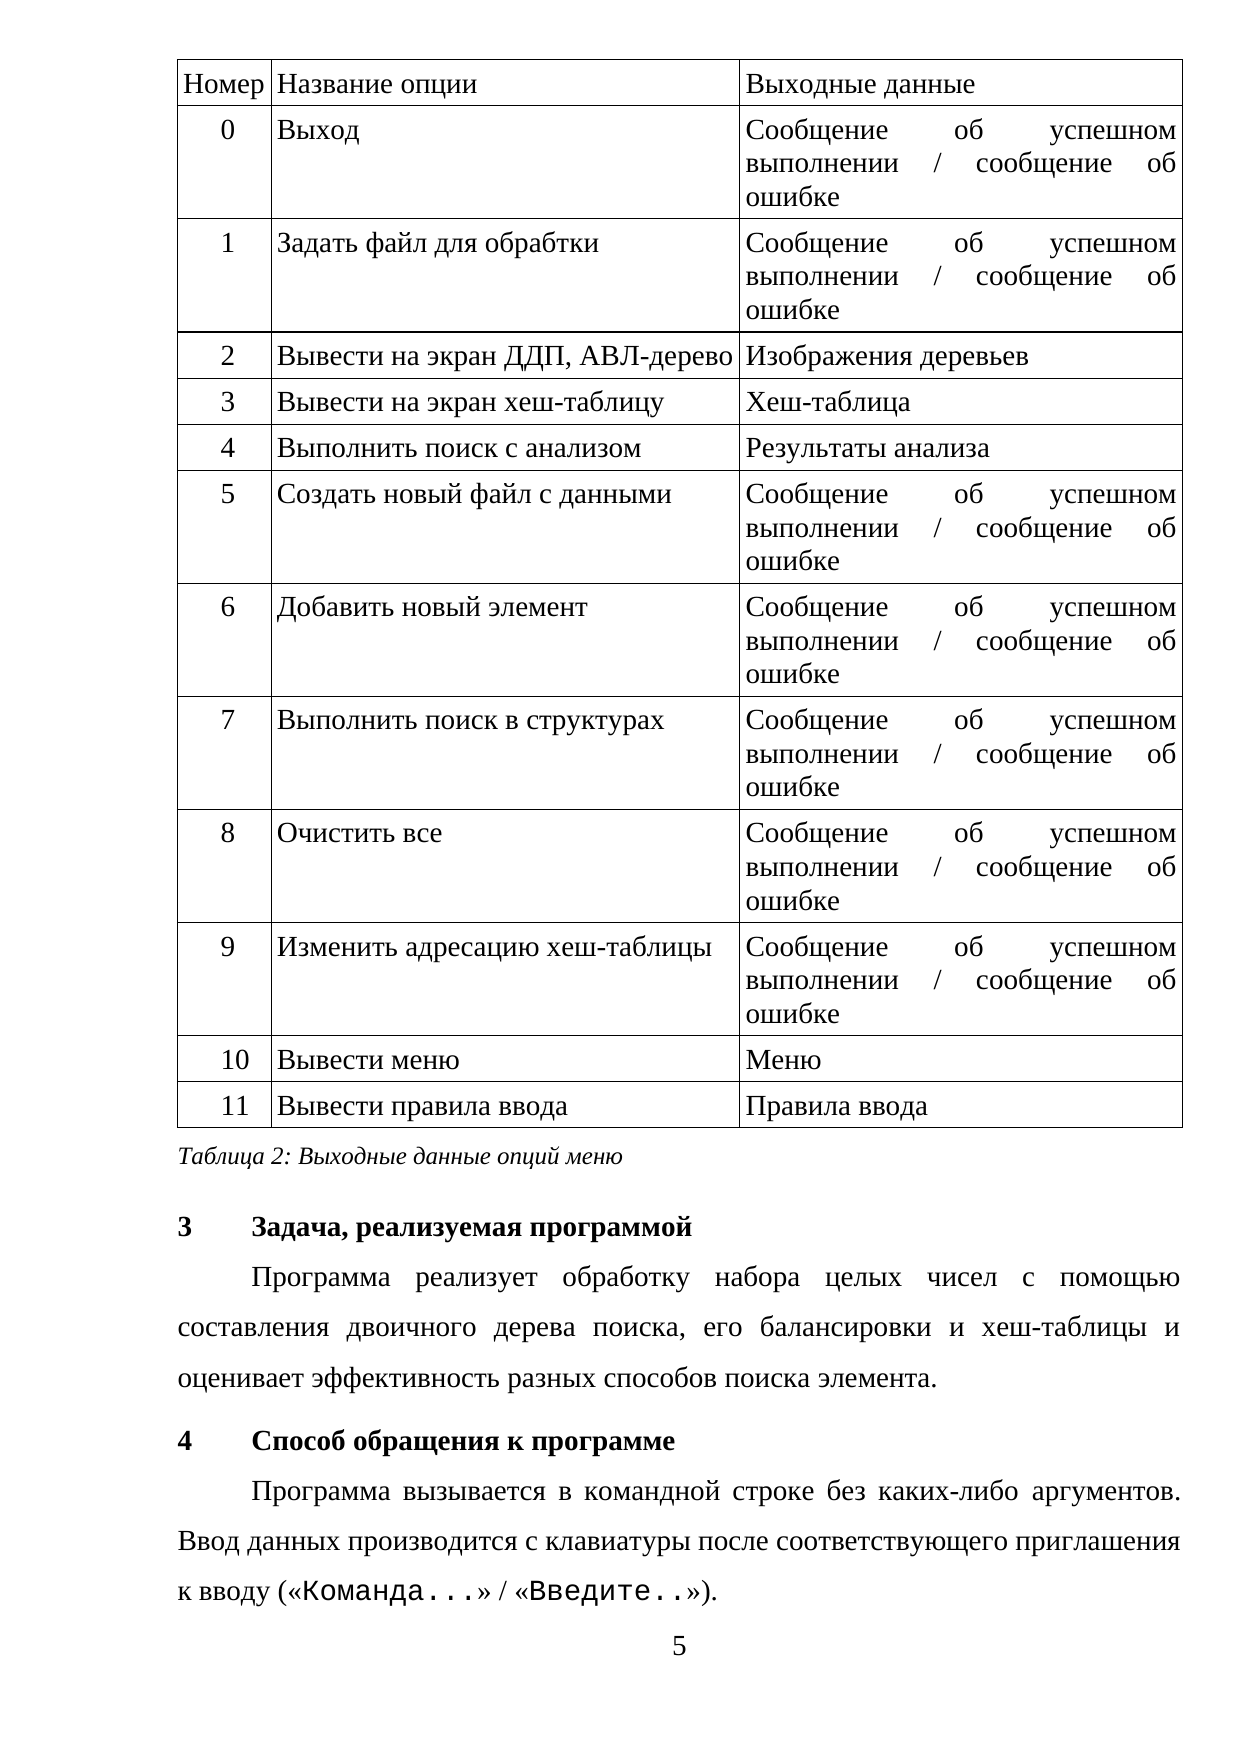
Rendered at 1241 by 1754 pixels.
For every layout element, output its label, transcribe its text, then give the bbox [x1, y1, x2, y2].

text Программа вызывается в командной строке без каких-либо аргументов. Ввод данных производится с клавиатуры после соответствующего приглашения к вводу («Команда...» / «Введите..»). [177, 1473, 1181, 1609]
table_cell Сообщение об успешном выполнении / сообщение об ошибке [740, 923, 1182, 1035]
table_header Название опции [272, 60, 739, 105]
table_cell Вывести на экран хеш-таблицу [272, 379, 739, 423]
table_cell [178, 697, 271, 809]
table_cell Правила ввода [740, 1082, 1182, 1127]
table_cell Вывести меню [272, 1036, 739, 1081]
table_cell Очистить все [272, 810, 739, 922]
table_cell Результаты анализа [740, 425, 1182, 469]
text Таблица 2: Выходные данные опций меню [177, 1141, 1181, 1169]
table_cell Добавить новый элемент [272, 584, 739, 696]
table_cell Выполнить поиск с анализом [272, 425, 739, 469]
table_cell [178, 1082, 271, 1127]
table_cell Изменить адресацию хеш-таблицы [272, 923, 739, 1035]
table_cell Вывести правила ввода [272, 1082, 739, 1127]
table_cell [178, 219, 271, 331]
subtitle Задача, реализуемая программой [177, 1209, 1181, 1242]
table_cell Сообщение об успешном выполнении / сообщение об ошибке [740, 219, 1182, 331]
table_cell [178, 584, 271, 696]
table_cell [178, 425, 271, 469]
table_cell Задать файл для обрабтки [272, 219, 739, 331]
table_cell [178, 471, 271, 583]
table_cell [178, 379, 271, 423]
table_cell Изображения деревьев [740, 333, 1182, 377]
table_cell Выход [272, 106, 739, 218]
table_cell Сообщение об успешном выполнении / сообщение об ошибке [740, 106, 1182, 218]
table_cell Меню [740, 1036, 1182, 1081]
table_cell [178, 923, 271, 1035]
text Программа реализует обработку набора целых чисел с помощью составления двоичного дерева поиска, его балансировки и хеш-таблицы и оценивает эффективность разных способов поиска элемента. [177, 1259, 1181, 1393]
table_cell Сообщение об успешном выполнении / сообщение об ошибке [740, 471, 1182, 583]
table_cell Сообщение об успешном выполнении / сообщение об ошибке [740, 697, 1182, 809]
table_cell [178, 333, 271, 377]
table_header Номер [178, 60, 271, 105]
table_header Выходные данные [740, 60, 1182, 105]
table_cell Сообщение об успешном выполнении / сообщение об ошибке [740, 584, 1182, 696]
subtitle Способ обращения к программе [177, 1423, 1181, 1456]
table_cell Вывести на экран ДДП, АВЛ-дерево [272, 333, 739, 377]
table_cell [178, 1036, 271, 1081]
table_cell Выполнить поиск в структурах [272, 697, 739, 809]
table_cell Создать новый файл с данными [272, 471, 739, 583]
table_cell Сообщение об успешном выполнении / сообщение об ошибке [740, 810, 1182, 922]
table_cell [178, 106, 271, 218]
table_cell Хеш-таблица [740, 379, 1182, 423]
table_cell [178, 810, 271, 922]
